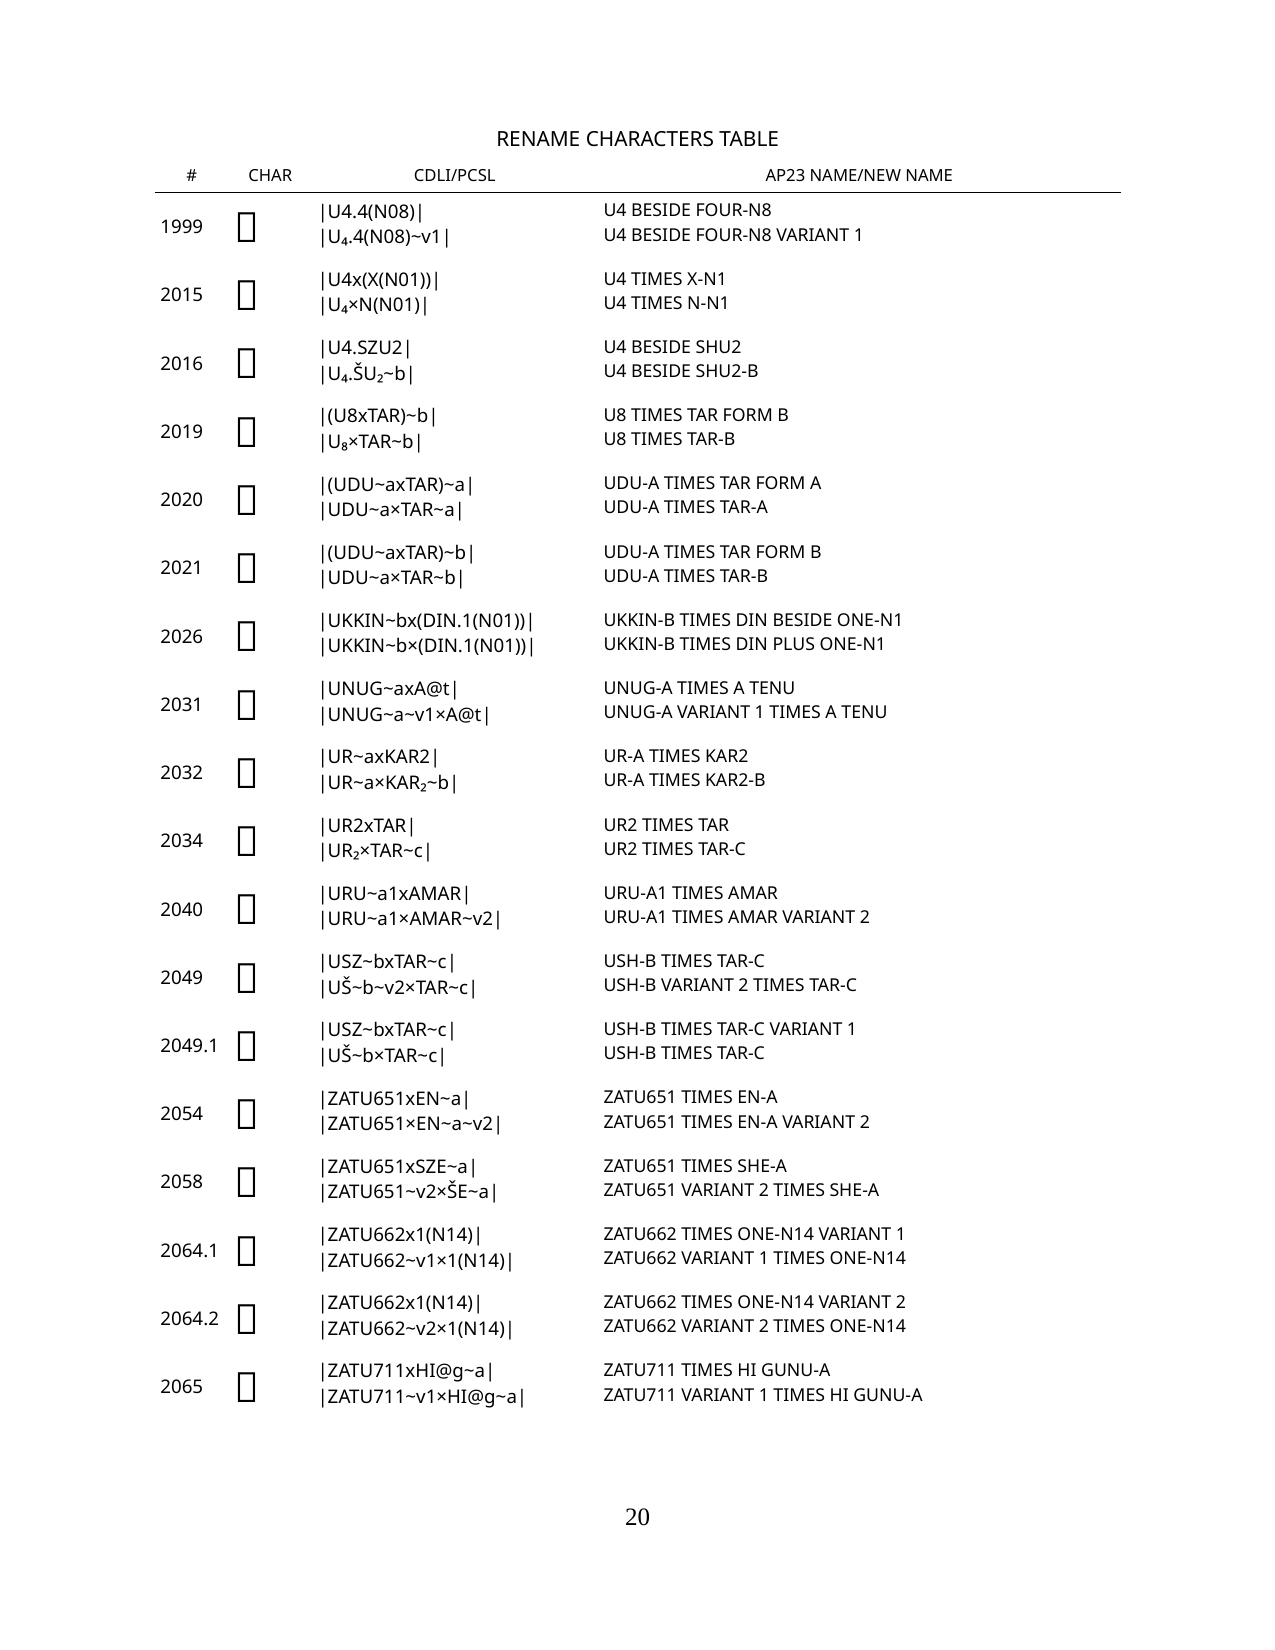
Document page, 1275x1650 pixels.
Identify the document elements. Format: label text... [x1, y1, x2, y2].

table_cell USH-B TIMES TAR-C USH-B VARIANT 2 TIMES TAR-C [598, 943, 1121, 1011]
table_cell 2040 [155, 875, 228, 943]
table_cell ZATU651 TIMES SHE-A ZATU651 VARIANT 2 TIMES SHE-A [598, 1148, 1121, 1216]
table_cell UDU-A TIMES TAR FORM B UDU-A TIMES TAR-B [598, 533, 1121, 602]
table_cell UNUG-A TIMES A TENU UNUG-A VARIANT 1 TIMES A TENU [598, 670, 1121, 738]
table_cell U4 TIMES X-N1 U4 TIMES N-N1 [598, 260, 1121, 329]
table_cell UKKIN-B TIMES DIN BESIDE ONE-N1 UKKIN-B TIMES DIN PLUS ONE-N1 [598, 602, 1121, 670]
table_cell ZATU662 TIMES ONE-N14 VARIANT 1 ZATU662 VARIANT 1 TIMES ONE-N14 [598, 1216, 1121, 1284]
table_cell |ZATU651xEN~a| |ZATU651×EN~a~v2| [312, 1079, 597, 1147]
table_cell 2031 [155, 670, 228, 738]
table_cell 2065 [155, 1352, 228, 1420]
table_cell 𒹷 [228, 533, 312, 602]
table_cell U4 BESIDE FOUR-N8 U4 BESIDE FOUR-N8 VARIANT 1 [598, 193, 1121, 260]
table_cell UDU-A TIMES TAR FORM A UDU-A TIMES TAR-A [598, 465, 1121, 533]
table_cell 1999 [155, 193, 228, 260]
table_header RENAME CHARACTERS TABLE [155, 118, 1121, 158]
table_cell 2015 [155, 260, 228, 329]
table_cell 𒺔 [228, 1011, 312, 1079]
table_cell AP23 NAME/NEW NAME [598, 158, 1121, 192]
table_cell |U4.SZU2| |U₄.ŠU₂~b| [312, 329, 597, 397]
table_cell |ZATU662x1(N14)| |ZATU662~v2×1(N14)| [312, 1284, 597, 1352]
table_cell 2054 [155, 1079, 228, 1147]
table_cell 𒹼 [228, 602, 312, 670]
table_cell 2049.1 [155, 1011, 228, 1079]
table_cell 𒺓 [228, 943, 312, 1011]
table_cell |UR~axKAR2| |UR~a×KAR₂~b| [312, 738, 597, 806]
table_cell CDLI/PCSL [312, 158, 597, 192]
table_cell |ZATU711xHI@g~a| |ZATU711~v1×HI@g~a| [312, 1352, 597, 1420]
table_cell UR2 TIMES TAR UR2 TIMES TAR-C [598, 806, 1121, 874]
table_cell 𒺄 [228, 806, 312, 874]
table_cell 2034 [155, 806, 228, 874]
table_cell # [155, 158, 228, 192]
table_cell 2058 [155, 1148, 228, 1216]
table_cell |ZATU662x1(N14)| |ZATU662~v1×1(N14)| [312, 1216, 597, 1284]
table_cell ZATU662 TIMES ONE-N14 VARIANT 2 ZATU662 VARIANT 2 TIMES ONE-N14 [598, 1284, 1121, 1352]
table_cell |U4.4(N08)| |U₄.4(N08)~v1| [312, 193, 597, 260]
table_cell 𒹱 [228, 260, 312, 329]
table_cell 𒹡 [228, 193, 312, 260]
table_cell U4 BESIDE SHU2 U4 BESIDE SHU2-B [598, 329, 1121, 397]
table_cell |URU~a1xAMAR| |URU~a1×AMAR~v2| [312, 875, 597, 943]
table_cell 𒹶 [228, 465, 312, 533]
table_cell 𒺝 [228, 1148, 312, 1216]
table_cell 𒺥 [228, 1284, 312, 1352]
table_cell 2032 [155, 738, 228, 806]
table_cell 𒹲 [228, 329, 312, 397]
table_cell |UNUG~axA@t| |UNUG~a~v1×A@t| [312, 670, 597, 738]
table_cell |(UDU~axTAR)~a| |UDU~a×TAR~a| [312, 465, 597, 533]
table_cell |(UDU~axTAR)~b| |UDU~a×TAR~b| [312, 533, 597, 602]
table_cell CHAR [228, 158, 312, 192]
table_cell 2026 [155, 602, 228, 670]
table_cell ZATU711 TIMES HI GUNU-A ZATU711 VARIANT 1 TIMES HI GUNU-A [598, 1352, 1121, 1420]
table_cell |ZATU651xSZE~a| |ZATU651~v2×ŠE~a| [312, 1148, 597, 1216]
table_cell 2019 [155, 397, 228, 465]
table_cell 𒺊 [228, 875, 312, 943]
table_cell 2064.1 [155, 1216, 228, 1284]
table_cell 2020 [155, 465, 228, 533]
table_cell 𒹵 [228, 397, 312, 465]
table_cell UR-A TIMES KAR2 UR-A TIMES KAR2-B [598, 738, 1121, 806]
table_cell ZATU651 TIMES EN-A ZATU651 TIMES EN-A VARIANT 2 [598, 1079, 1121, 1147]
table_cell 𒺦 [228, 1352, 312, 1420]
table_cell URU-A1 TIMES AMAR URU-A1 TIMES AMAR VARIANT 2 [598, 875, 1121, 943]
table_cell 𒺤 [228, 1216, 312, 1284]
table_cell |USZ~bxTAR~c| |UŠ~b~v2×TAR~c| [312, 943, 597, 1011]
table_cell |UR2xTAR| |UR₂×TAR~c| [312, 806, 597, 874]
table_cell 𒺁 [228, 670, 312, 738]
table_cell |U4x(X(N01))| |U₄×N(N01)| [312, 260, 597, 329]
table_cell |USZ~bxTAR~c| |UŠ~b×TAR~c| [312, 1011, 597, 1079]
table_cell U8 TIMES TAR FORM B U8 TIMES TAR-B [598, 397, 1121, 465]
table_cell USH-B TIMES TAR-C VARIANT 1 USH-B TIMES TAR-C [598, 1011, 1121, 1079]
table_cell 2021 [155, 533, 228, 602]
table_cell 2049 [155, 943, 228, 1011]
table_cell 2016 [155, 329, 228, 397]
table_cell |UKKIN~bx(DIN.1(N01))| |UKKIN~b×(DIN.1(N01))| [312, 602, 597, 670]
table_cell 2064.2 [155, 1284, 228, 1352]
table_cell 𒺙 [228, 1079, 312, 1147]
table_cell 𒺂 [228, 738, 312, 806]
table_cell |(U8xTAR)~b| |U₈×TAR~b| [312, 397, 597, 465]
